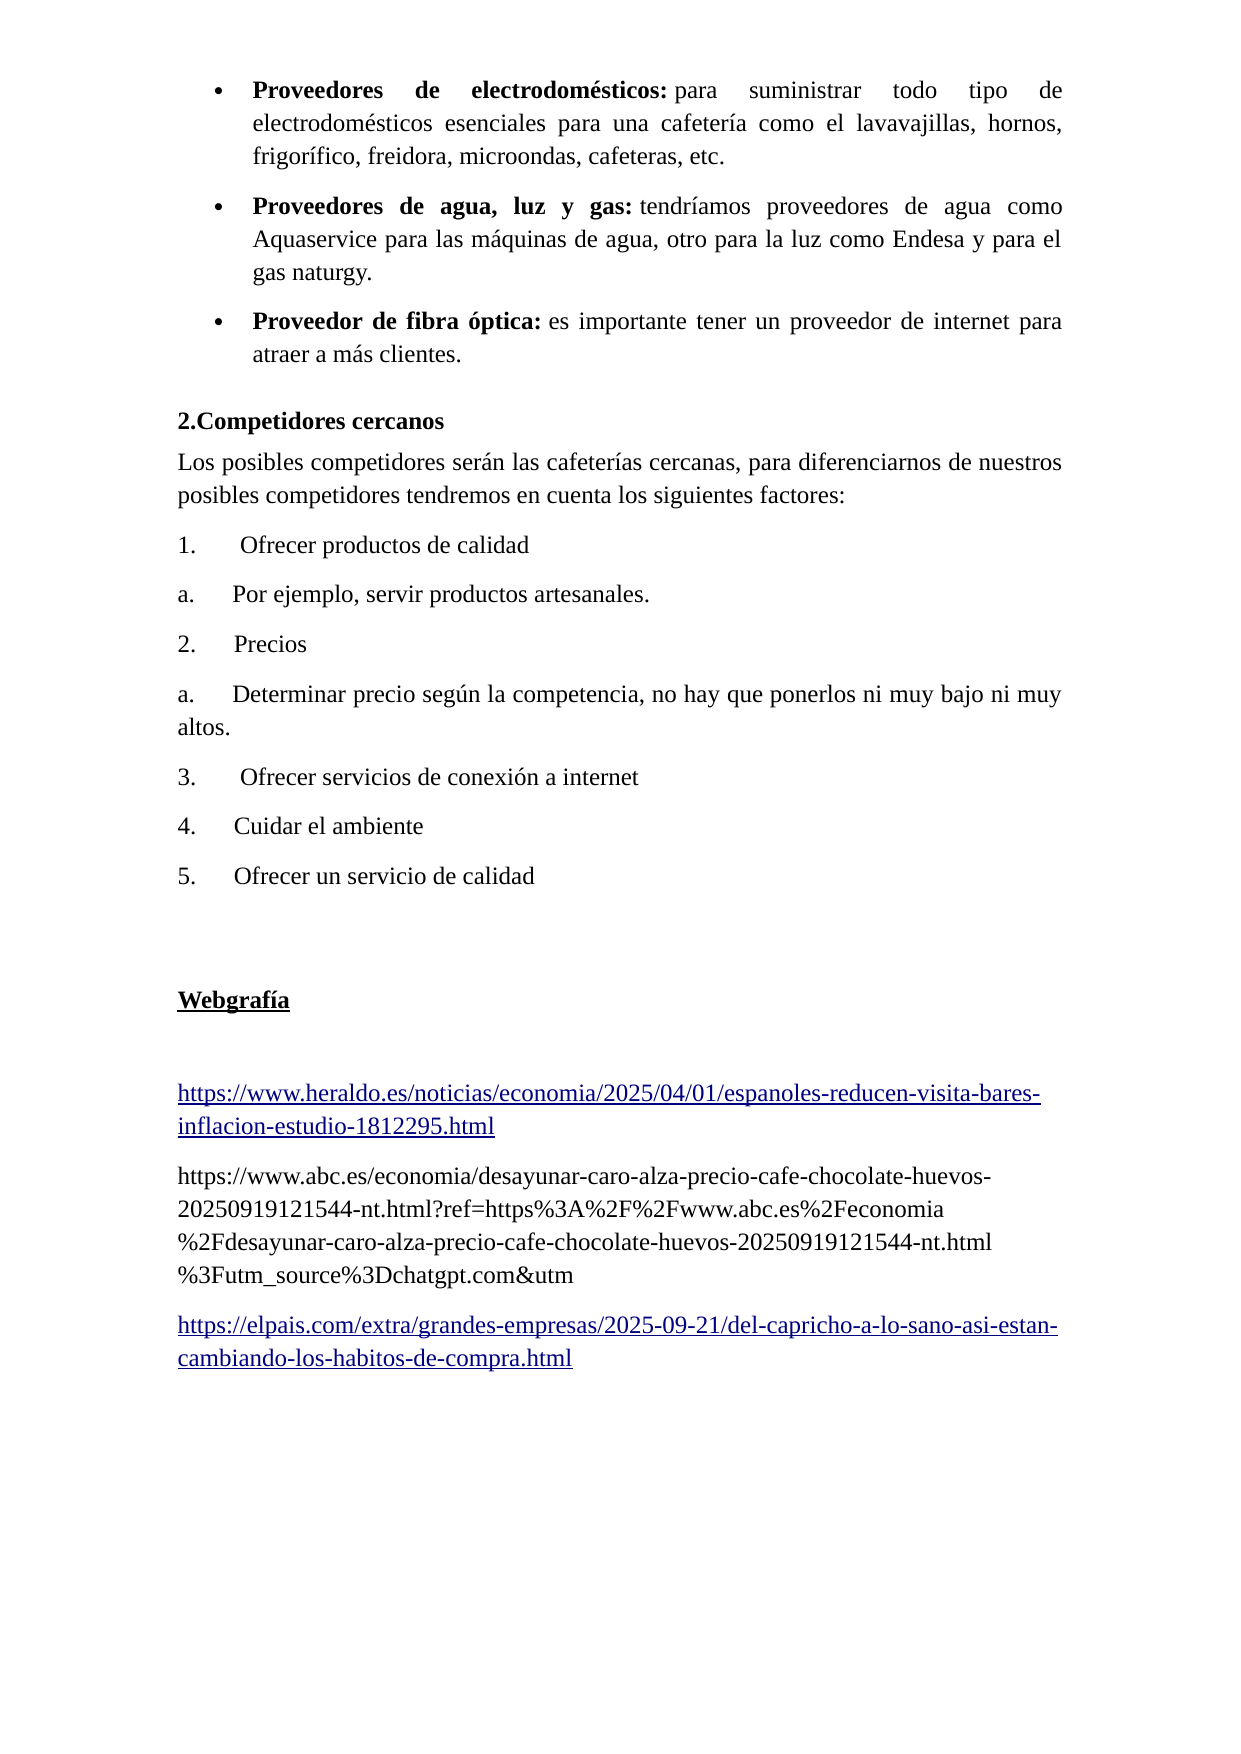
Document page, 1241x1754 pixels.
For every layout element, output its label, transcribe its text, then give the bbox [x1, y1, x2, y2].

text Los posibles competidores serán las cafeterías cercanas, para diferenciarnos de nuestros posibles competidores tendremos en cuenta los siguientes factores: [177, 447, 1063, 509]
text a. Por ejemplo, servir productos artesanales. [177, 579, 1063, 608]
text 4. Cuidar el ambiente [177, 811, 1063, 840]
list Proveedores de electrodomésticos: para suministrar todo tipo de electrodomésticos esenciales para una cafetería como el lavavajillas, hornos, frigorífico, freidora, microondas, cafeteras, etc. [215, 75, 1063, 170]
text a. Determinar precio según la competencia, no hay que ponerlos ni muy bajo ni muy altos. [177, 679, 1063, 741]
subtitle Webgrafía [177, 985, 1063, 1014]
text https://www.abc.es/economia/desayunar-caro-alza-precio-cafe-chocolate-huevos-20250919121544-nt.html?ref=https%3A%2F%2Fwww.abc.es%2Feconomia%2Fdesayunar-caro-alza-precio-cafe-chocolate-huevos-20250919121544-nt.html%3Futm_source%3Dchatgpt.com&utm [177, 1161, 1063, 1289]
text https://elpais.com/extra/grandes-empresas/2025-09-21/del-capricho-a-lo-sano-asi-estan-cambiando-los-habitos-de-compra.html [177, 1310, 1063, 1372]
subtitle 2.Competidores cercanos [177, 406, 1063, 434]
list Proveedores de agua, luz y gas: tendríamos proveedores de agua como Aquaservice para las máquinas de agua, otro para la luz como Endesa y para el gas naturgy. [215, 191, 1063, 286]
text 3. Ofrecer servicios de conexión a internet [177, 762, 1063, 790]
text https://www.heraldo.es/noticias/economia/2025/04/01/espanoles-reducen-visita-bares-inflacion-estudio-1812295.html [177, 1078, 1063, 1140]
list Proveedor de fibra óptica: es importante tener un proveedor de internet para atraer a más clientes. [215, 306, 1063, 368]
text 5. Ofrecer un servicio de calidad [177, 861, 1063, 890]
text 1. Ofrecer productos de calidad [177, 530, 1063, 559]
text 2. Precios [177, 629, 1063, 658]
